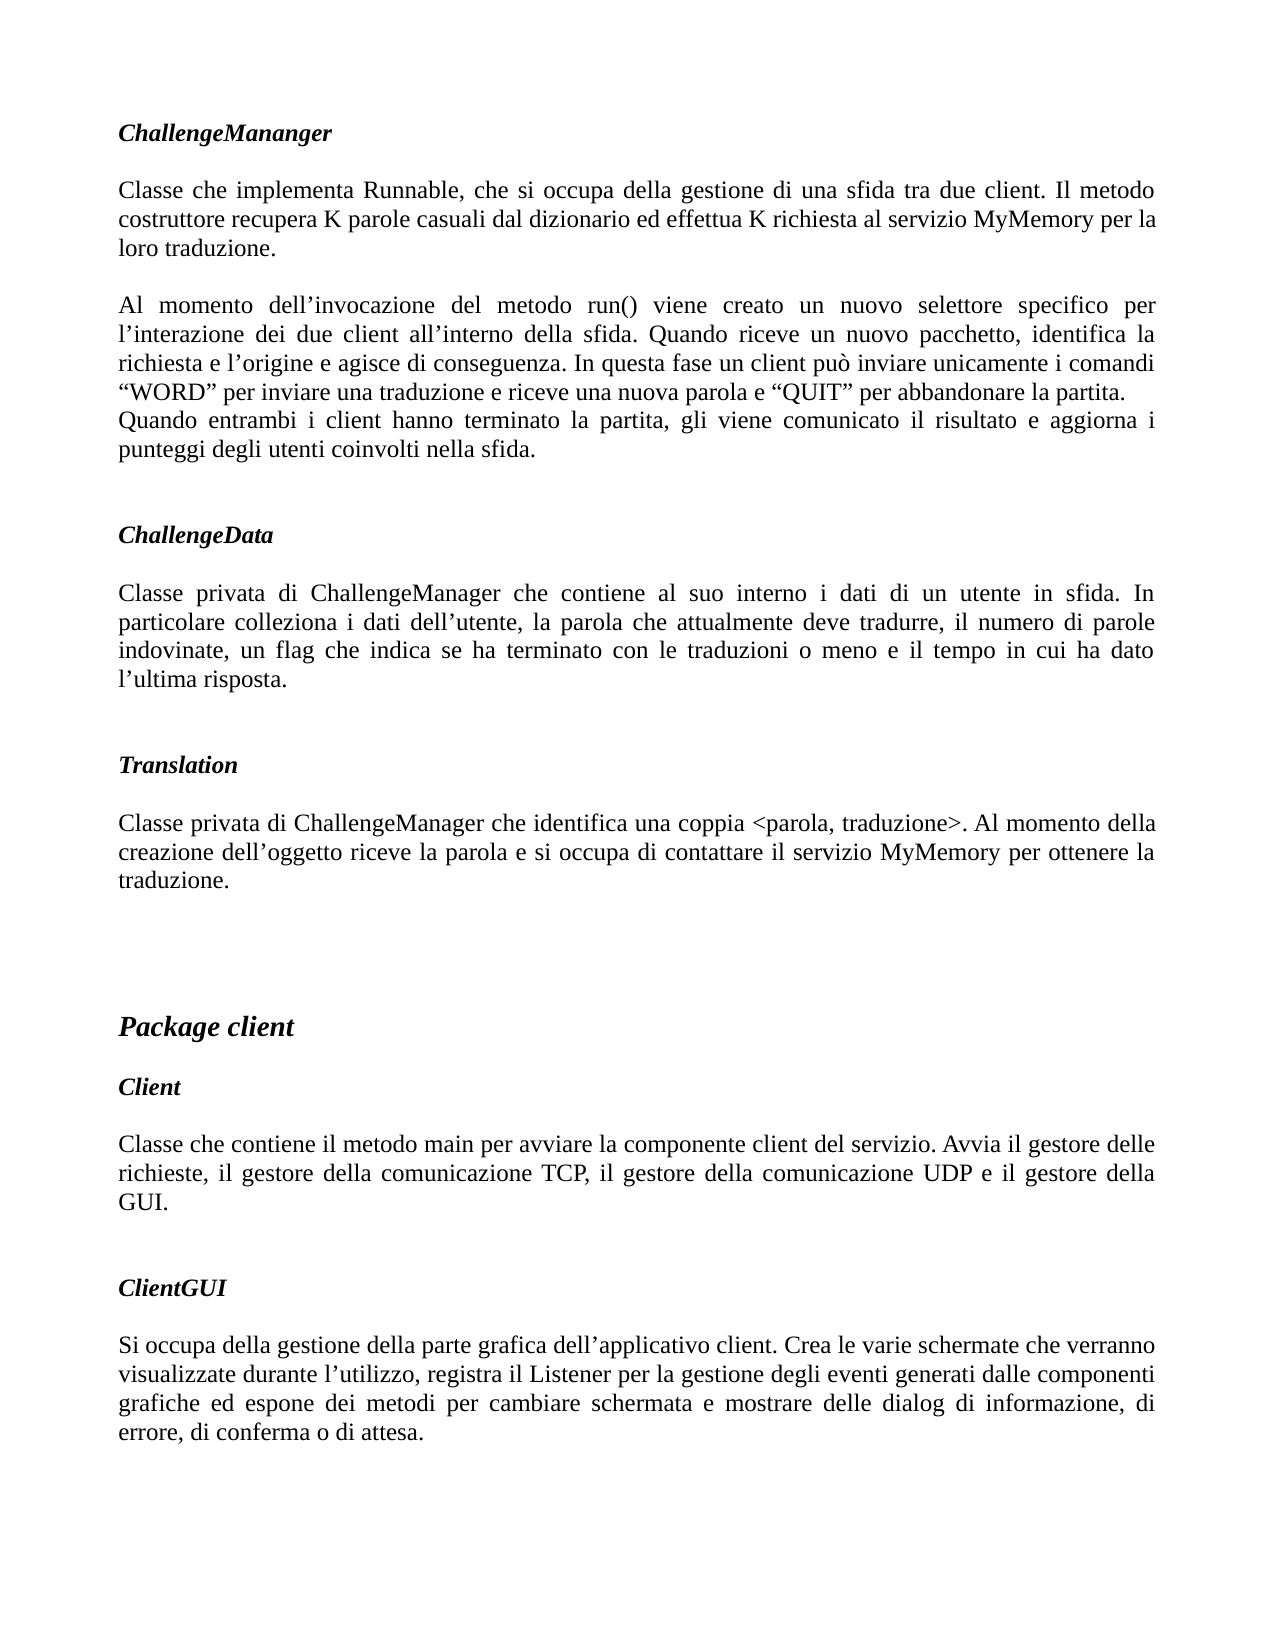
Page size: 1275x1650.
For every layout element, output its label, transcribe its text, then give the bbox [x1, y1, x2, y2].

text Quando entrambi i client hanno terminato la partita, gli viene comunicato il risultato e aggiorna i punteggi degli utenti coinvolti nella sfida. [118, 406, 1157, 463]
text ClientGUI [118, 1273, 1157, 1302]
text Translation [118, 751, 1157, 779]
text Client [118, 1072, 1157, 1100]
text Classe privata di ChallengeManager che contiene al suo interno i dati di un utente in sfida. In particolare colleziona i dati dell’utente, la parola che attualmente deve tradurre, il numero di parole indovinate, un flag che indica se ha terminato con le traduzioni o meno e il tempo in cui ha dato l’ultima risposta. [118, 578, 1157, 693]
text Si occupa della gestione della parte grafica dell’applicativo client. Crea le varie schermate che verranno visualizzate durante l’utilizzo, registra il Listener per la gestione degli eventi generati dalle componenti grafiche ed espone dei metodi per cambiare schermata e mostrare delle dialog di informazione, di errore, di conferma o di attesa. [118, 1330, 1157, 1445]
text ChallengeData [118, 521, 1157, 549]
text ChallengeMananger [118, 118, 1157, 147]
text Classe privata di ChallengeManager che identifica una coppia <parola, traduzione>. Al momento della creazione dell’oggetto riceve la parola e si occupa di contattare il servizio MyMemory per ottenere la traduzione. [118, 808, 1157, 894]
text Classe che implementa Runnable, che si occupa della gestione di una sfida tra due client. Il metodo costruttore recupera K parole casuali dal dizionario ed effettua K richiesta al servizio MyMemory per la loro traduzione. [118, 176, 1157, 262]
text Package client [118, 1009, 1157, 1043]
text Classe che contiene il metodo main per avviare la componente client del servizio. Avvia il gestore delle richieste, il gestore della comunicazione TCP, il gestore della comunicazione UDP e il gestore della GUI. [118, 1129, 1157, 1215]
text Al momento dell’invocazione del metodo run() viene creato un nuovo selettore specifico per l’interazione dei due client all’interno della sfida. Quando riceve un nuovo pacchetto, identifica la richiesta e l’origine e agisce di conseguenza. In questa fase un client può inviare unicamente i comandi “WORD” per inviare una traduzione e riceve una nuova parola e “QUIT” per abbandonare la partita. [118, 291, 1157, 406]
